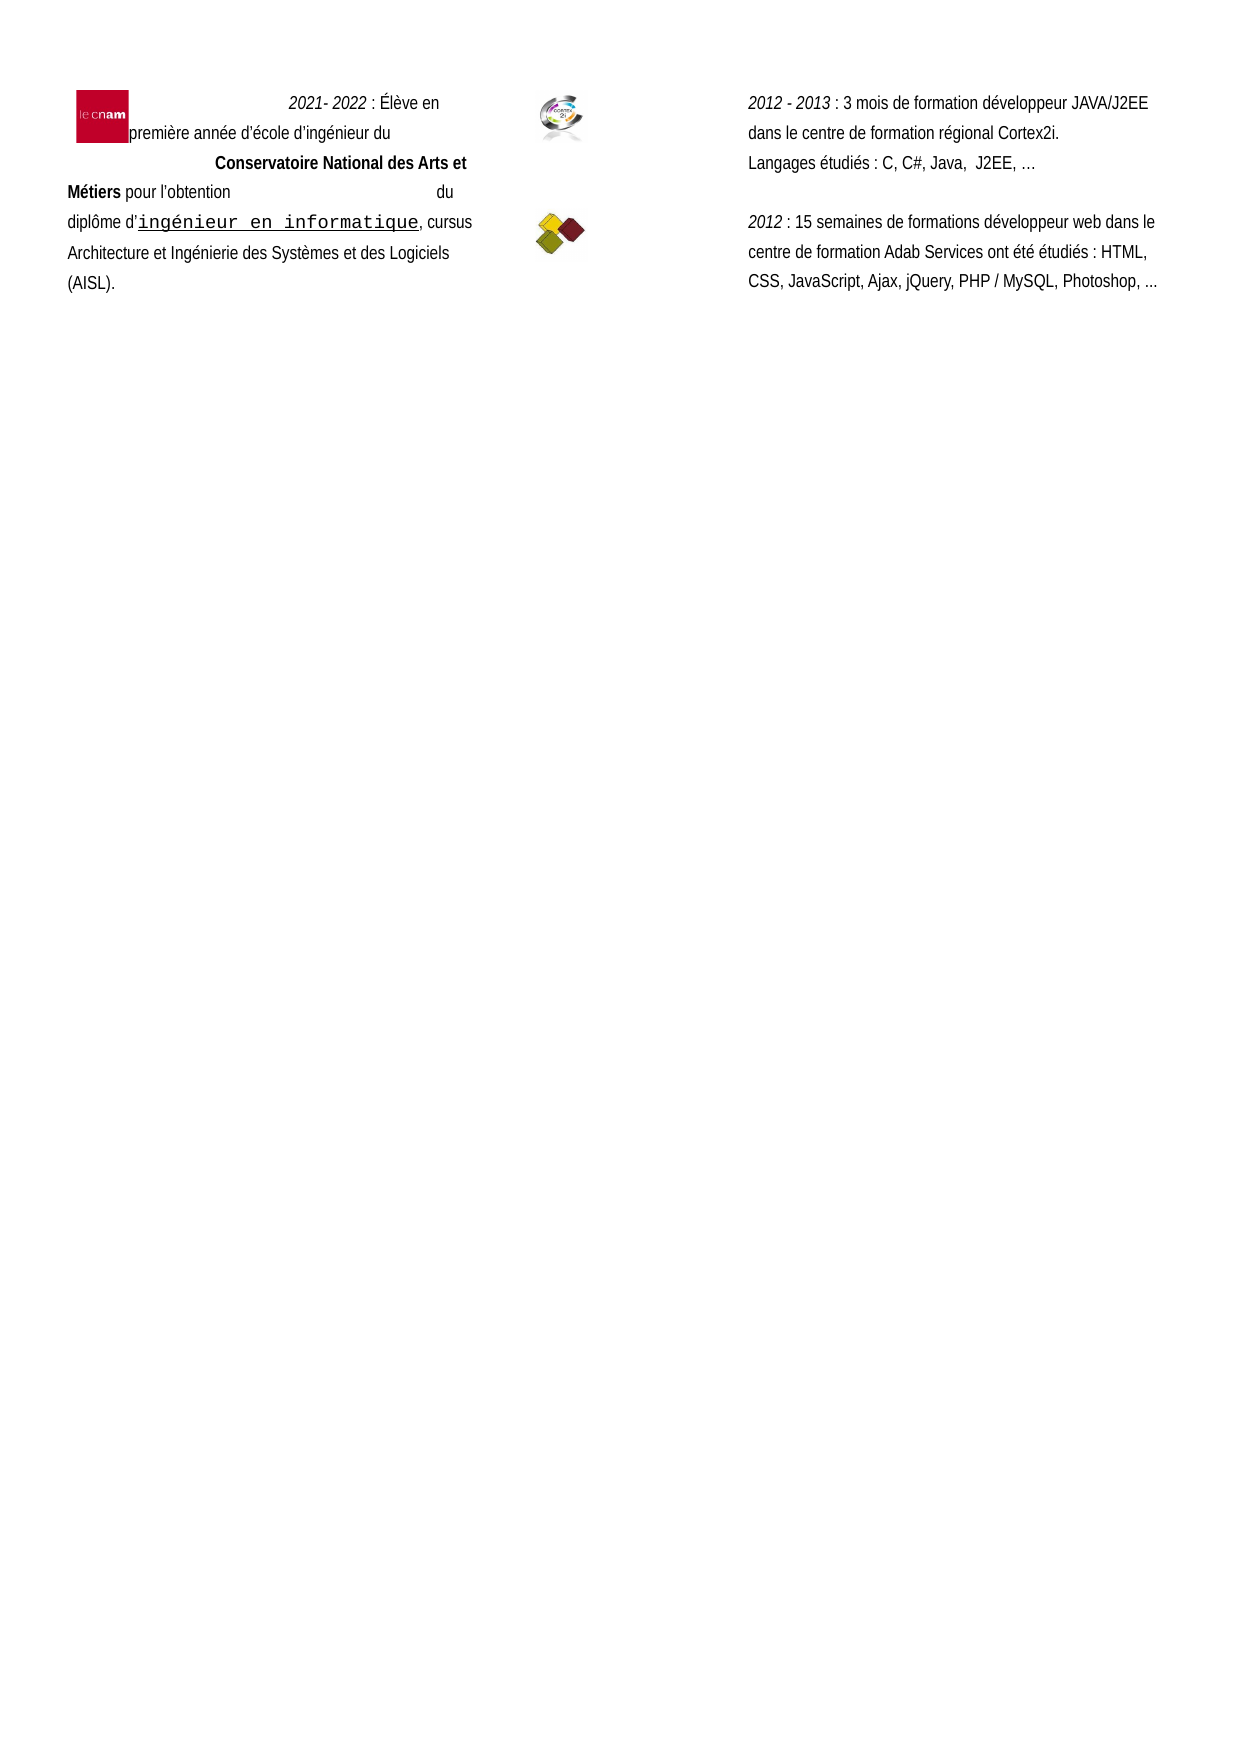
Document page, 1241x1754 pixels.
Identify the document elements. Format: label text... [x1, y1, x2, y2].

picture [535, 90, 588, 143]
picture [76, 90, 129, 143]
text 2021- 2022 : Élève en première année d’école d’ingénieur du Conservatoire National des Arts et Métiers pour l’obtention du diplôme d’ingénieur en informatique, cursus Architecture et Ingénierie des Systèmes et des Logiciels (AISL). [67, 92, 497, 293]
text 2012 - 2013 : 3 mois de formation développeur JAVA/J2EE dans le centre de formation régional Cortex2i. Langages étudiés : C, C#, Java, J2EE, … [526, 92, 1173, 173]
picture [535, 208, 588, 262]
text 2012 : 15 semaines de formations développeur web dans le centre de formation Adab Services ont été étudiés : HTML, CSS, JavaScript, Ajax, jQuery, PHP / MySQL, Photoshop, ... [526, 211, 1173, 292]
